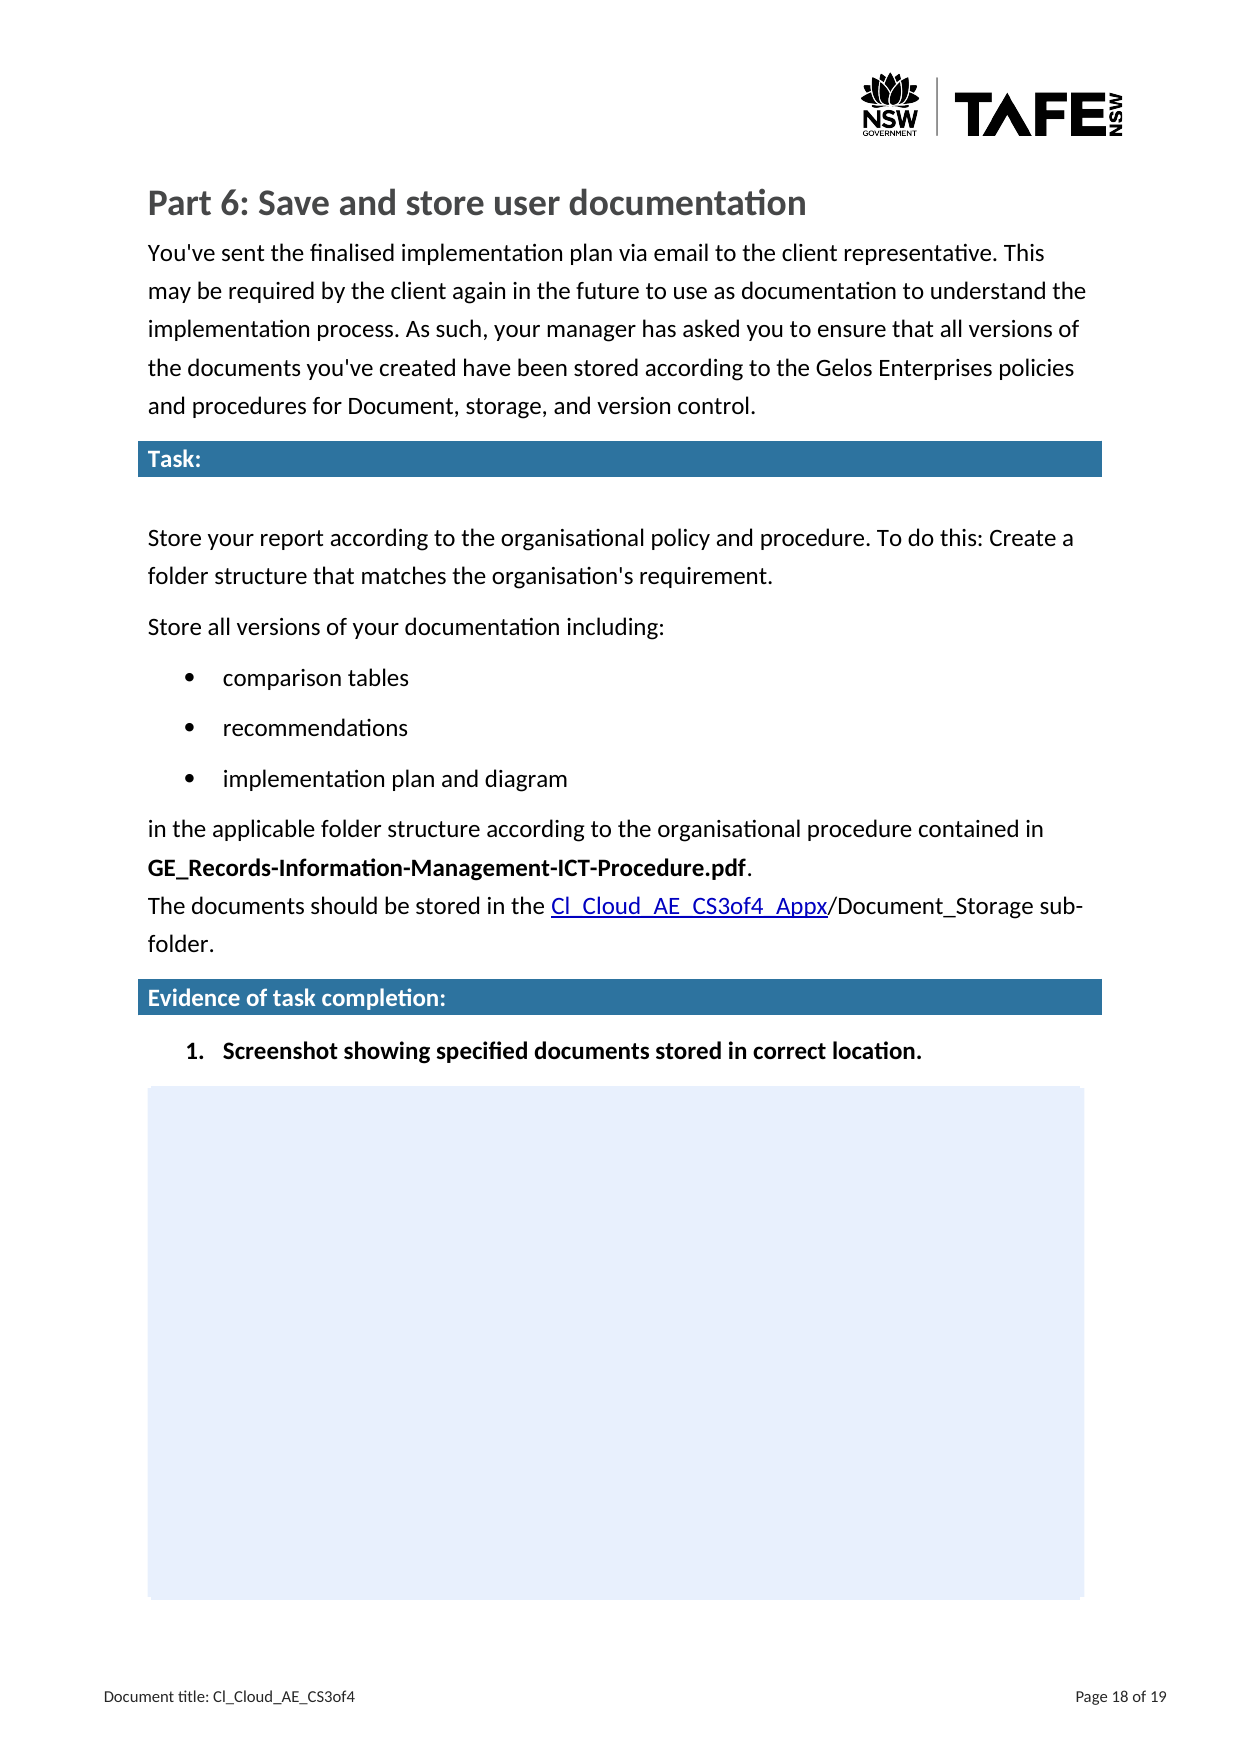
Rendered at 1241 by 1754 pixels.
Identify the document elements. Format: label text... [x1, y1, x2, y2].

picture [861, 71, 1123, 137]
text Store your report according to the organisational policy and procedure. To do this: Create a folder structure that matches the organisation's requirement. [148, 522, 1092, 591]
text in the applicable folder structure according to the organisational procedure contained in GE_Records-Information-Management-ICT-Procedure.pdf. The documents should be stored in the Cl_Cloud_AE_CS3of4_Appx/Document_Storage sub-folder. [148, 814, 1092, 958]
subtitle Part 6: Save and store user documentation [148, 179, 1092, 225]
list recommendations [185, 712, 1092, 743]
text You've sent the finalised implementation plan via email to the client representative. This may be required by the client again in the future to use as documentation to understand the implementation process. As such, your manager has asked you to ensure that all versions of the documents you've created have been stored according to the Gelos Enterprises policies and procedures for Document, storage, and version control. [148, 237, 1092, 420]
list implementation plan and diagram [185, 763, 1092, 793]
text Evidence of task completion: [139, 980, 1101, 1014]
picture [147, 1086, 1085, 1600]
list Screenshot showing specified documents stored in correct location. [185, 1036, 1092, 1066]
list comparison tables [185, 662, 1092, 692]
text Store all versions of your documentation including: [148, 611, 1092, 642]
text Task: [139, 442, 1101, 476]
